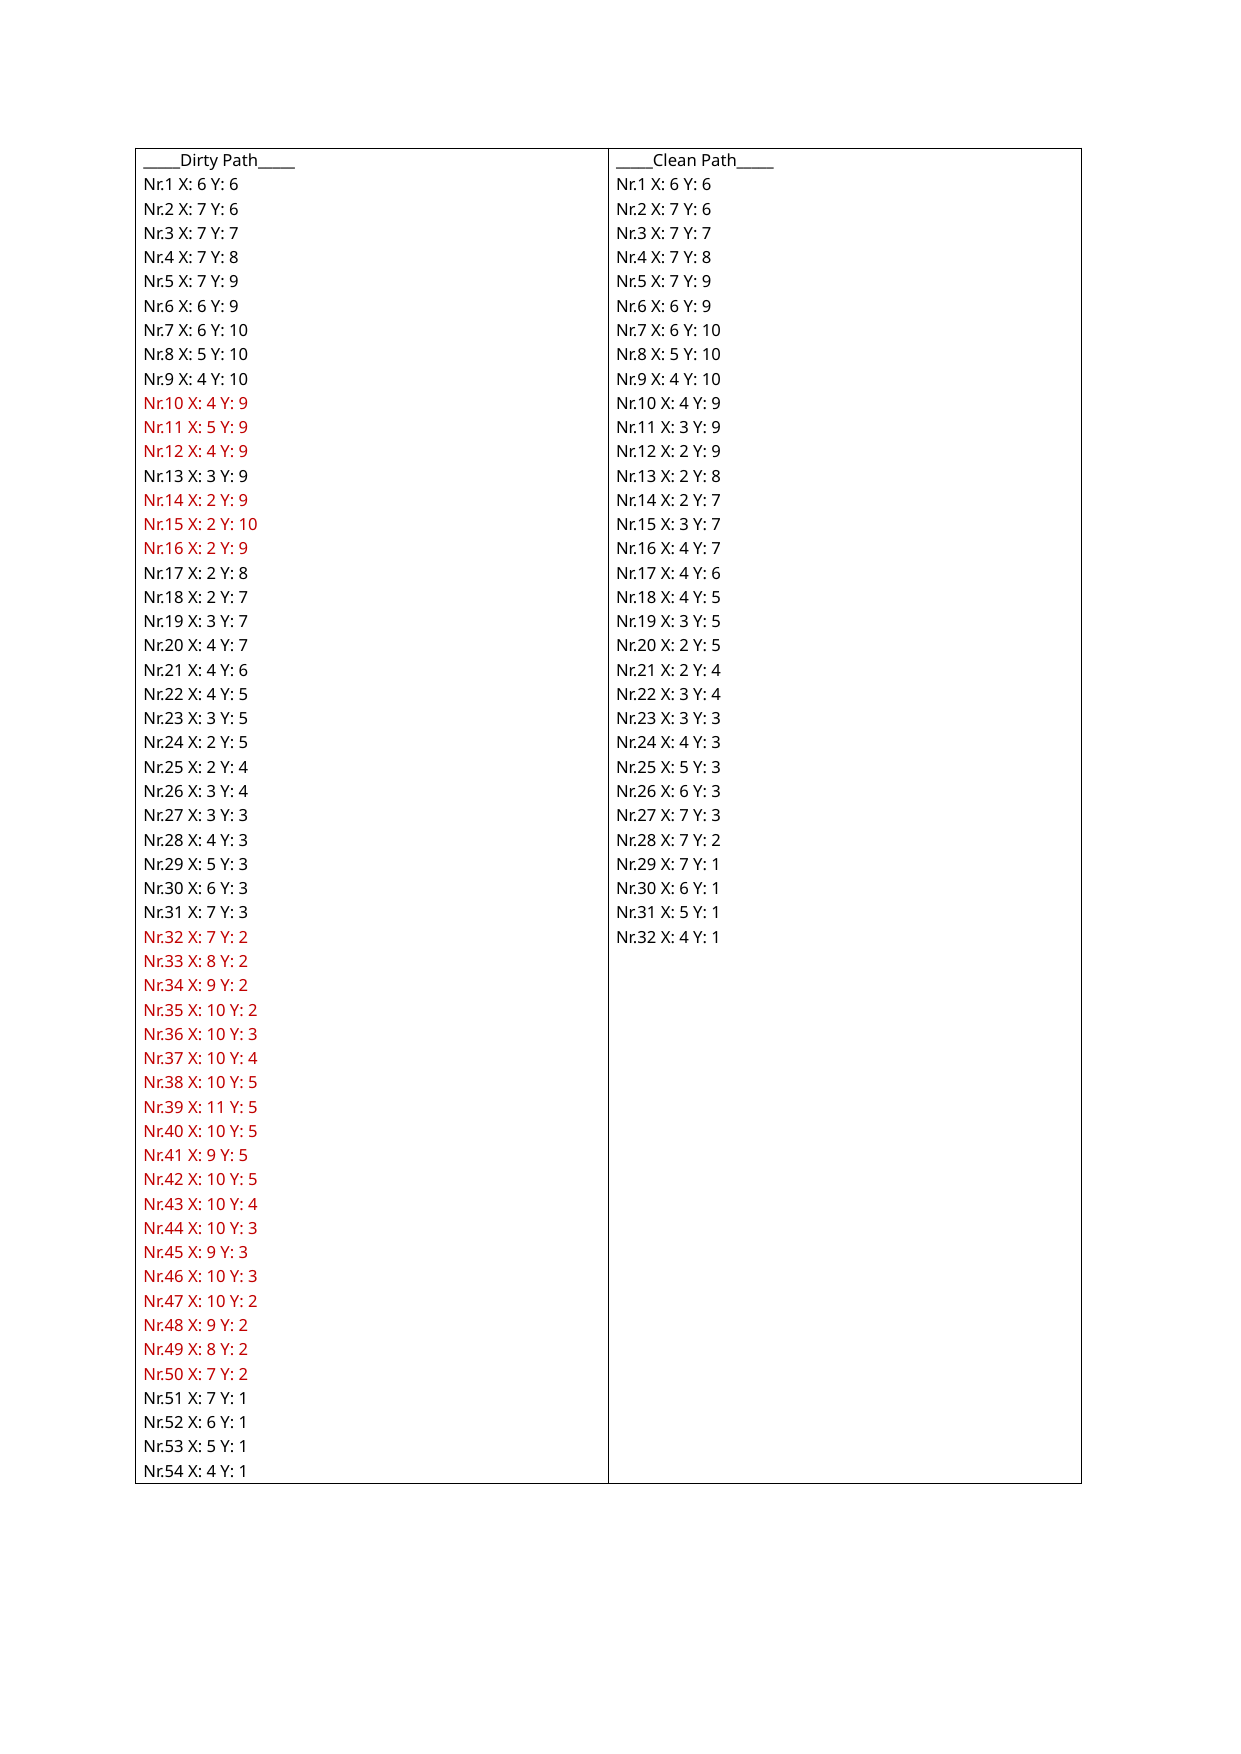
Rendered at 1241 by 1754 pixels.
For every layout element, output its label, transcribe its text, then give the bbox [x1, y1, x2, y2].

table_header _____Dirty Path_____ Nr.1 X: 6 Y: 6 Nr.2 X: 7 Y: 6 Nr.3 X: 7 Y: 7 Nr.4 X: 7 Y: 8 Nr.5 X: 7 Y: 9 Nr.6 X: 6 Y: 9 Nr.7 X: 6 Y: 10 Nr.8 X: 5 Y: 10 Nr.9 X: 4 Y: 10 Nr.10 X: 4 Y: 9 Nr.11 X: 5 Y: 9 Nr.12 X: 4 Y: 9 Nr.13 X: 3 Y: 9 Nr.14 X: 2 Y: 9 Nr.15 X: 2 Y: 10 Nr.16 X: 2 Y: 9 Nr.17 X: 2 Y: 8 Nr.18 X: 2 Y: 7 Nr.19 X: 3 Y: 7 Nr.20 X: 4 Y: 7 Nr.21 X: 4 Y: 6 Nr.22 X: 4 Y: 5 Nr.23 X: 3 Y: 5 Nr.24 X: 2 Y: 5 Nr.25 X: 2 Y: 4 Nr.26 X: 3 Y: 4 Nr.27 X: 3 Y: 3 Nr.28 X: 4 Y: 3 Nr.29 X: 5 Y: 3 Nr.30 X: 6 Y: 3 Nr.31 X: 7 Y: 3 Nr.32 X: 7 Y: 2 Nr.33 X: 8 Y: 2 Nr.34 X: 9 Y: 2 Nr.35 X: 10 Y: 2 Nr.36 X: 10 Y: 3 Nr.37 X: 10 Y: 4 Nr.38 X: 10 Y: 5 Nr.39 X: 11 Y: 5 Nr.40 X: 10 Y: 5 Nr.41 X: 9 Y: 5 Nr.42 X: 10 Y: 5 Nr.43 X: 10 Y: 4 Nr.44 X: 10 Y: 3 Nr.45 X: 9 Y: 3 Nr.46 X: 10 Y: 3 Nr.47 X: 10 Y: 2 Nr.48 X: 9 Y: 2 Nr.49 X: 8 Y: 2 Nr.50 X: 7 Y: 2 Nr.51 X: 7 Y: 1 Nr.52 X: 6 Y: 1 Nr.53 X: 5 Y: 1 Nr.54 X: 4 Y: 1 [136, 149, 608, 1483]
table_header _____Clean Path_____ Nr.1 X: 6 Y: 6 Nr.2 X: 7 Y: 6 Nr.3 X: 7 Y: 7 Nr.4 X: 7 Y: 8 Nr.5 X: 7 Y: 9 Nr.6 X: 6 Y: 9 Nr.7 X: 6 Y: 10 Nr.8 X: 5 Y: 10 Nr.9 X: 4 Y: 10 Nr.10 X: 4 Y: 9 Nr.11 X: 3 Y: 9 Nr.12 X: 2 Y: 9 Nr.13 X: 2 Y: 8 Nr.14 X: 2 Y: 7 Nr.15 X: 3 Y: 7 Nr.16 X: 4 Y: 7 Nr.17 X: 4 Y: 6 Nr.18 X: 4 Y: 5 Nr.19 X: 3 Y: 5 Nr.20 X: 2 Y: 5 Nr.21 X: 2 Y: 4 Nr.22 X: 3 Y: 4 Nr.23 X: 3 Y: 3 Nr.24 X: 4 Y: 3 Nr.25 X: 5 Y: 3 Nr.26 X: 6 Y: 3 Nr.27 X: 7 Y: 3 Nr.28 X: 7 Y: 2 Nr.29 X: 7 Y: 1 Nr.30 X: 6 Y: 1 Nr.31 X: 5 Y: 1 Nr.32 X: 4 Y: 1 [609, 149, 1081, 1483]
